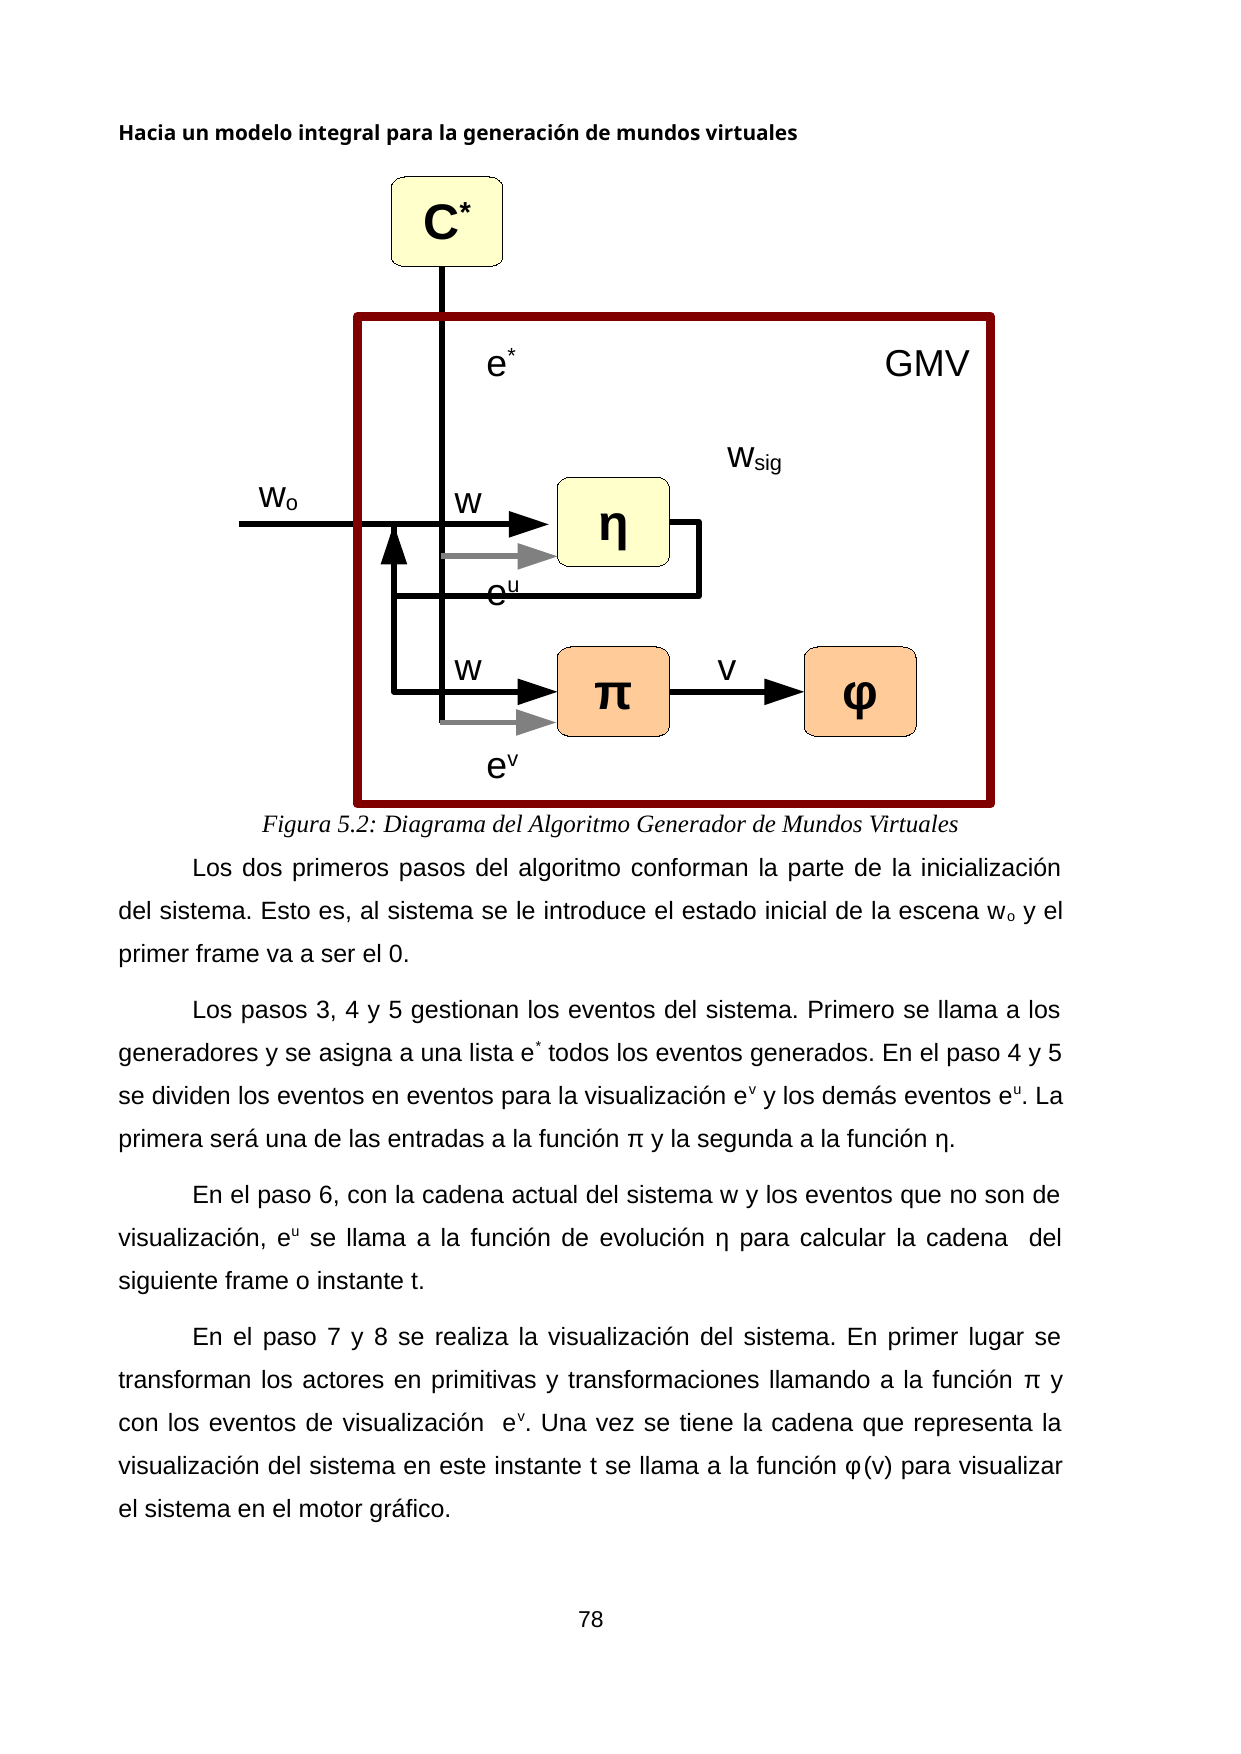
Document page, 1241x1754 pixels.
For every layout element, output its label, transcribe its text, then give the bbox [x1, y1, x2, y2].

text Los dos primeros pasos del algoritmo conforman la parte de la inicialización del sistema. Esto es, al sistema se le introduce el estado inicial de la escena wo y el primer frame va a ser el 0. [118, 853, 1063, 968]
text En el paso 6, con la cadena actual del sistema w y los eventos que no son de visualización, eu se llama a la función de evolución η para calcular la cadena del siguiente frame o instante t. [118, 1180, 1063, 1295]
text Figura 5.2: Diagrama del Algoritmo Generador de Mundos Virtuales [224, 189, 1005, 837]
text En el paso 7 y 8 se realiza la visualización del sistema. En primer lugar se transforman los actores en primitivas y transformaciones llamando a la función π y con los eventos de visualización ev. Una vez se tiene la cadena que representa la visualización del sistema en este instante t se llama a la función φ(v) para visualizar el sistema en el motor gráfico. [118, 1322, 1063, 1523]
text Los pasos 3, 4 y 5 gestionan los eventos del sistema. Primero se llama a los generadores y se asigna a una lista e* todos los eventos generados. En el paso 4 y 5 se dividen los eventos en eventos para la visualización ev y los demás eventos eu. La primera será una de las entradas a la función π y la segunda a la función η. [118, 995, 1063, 1153]
